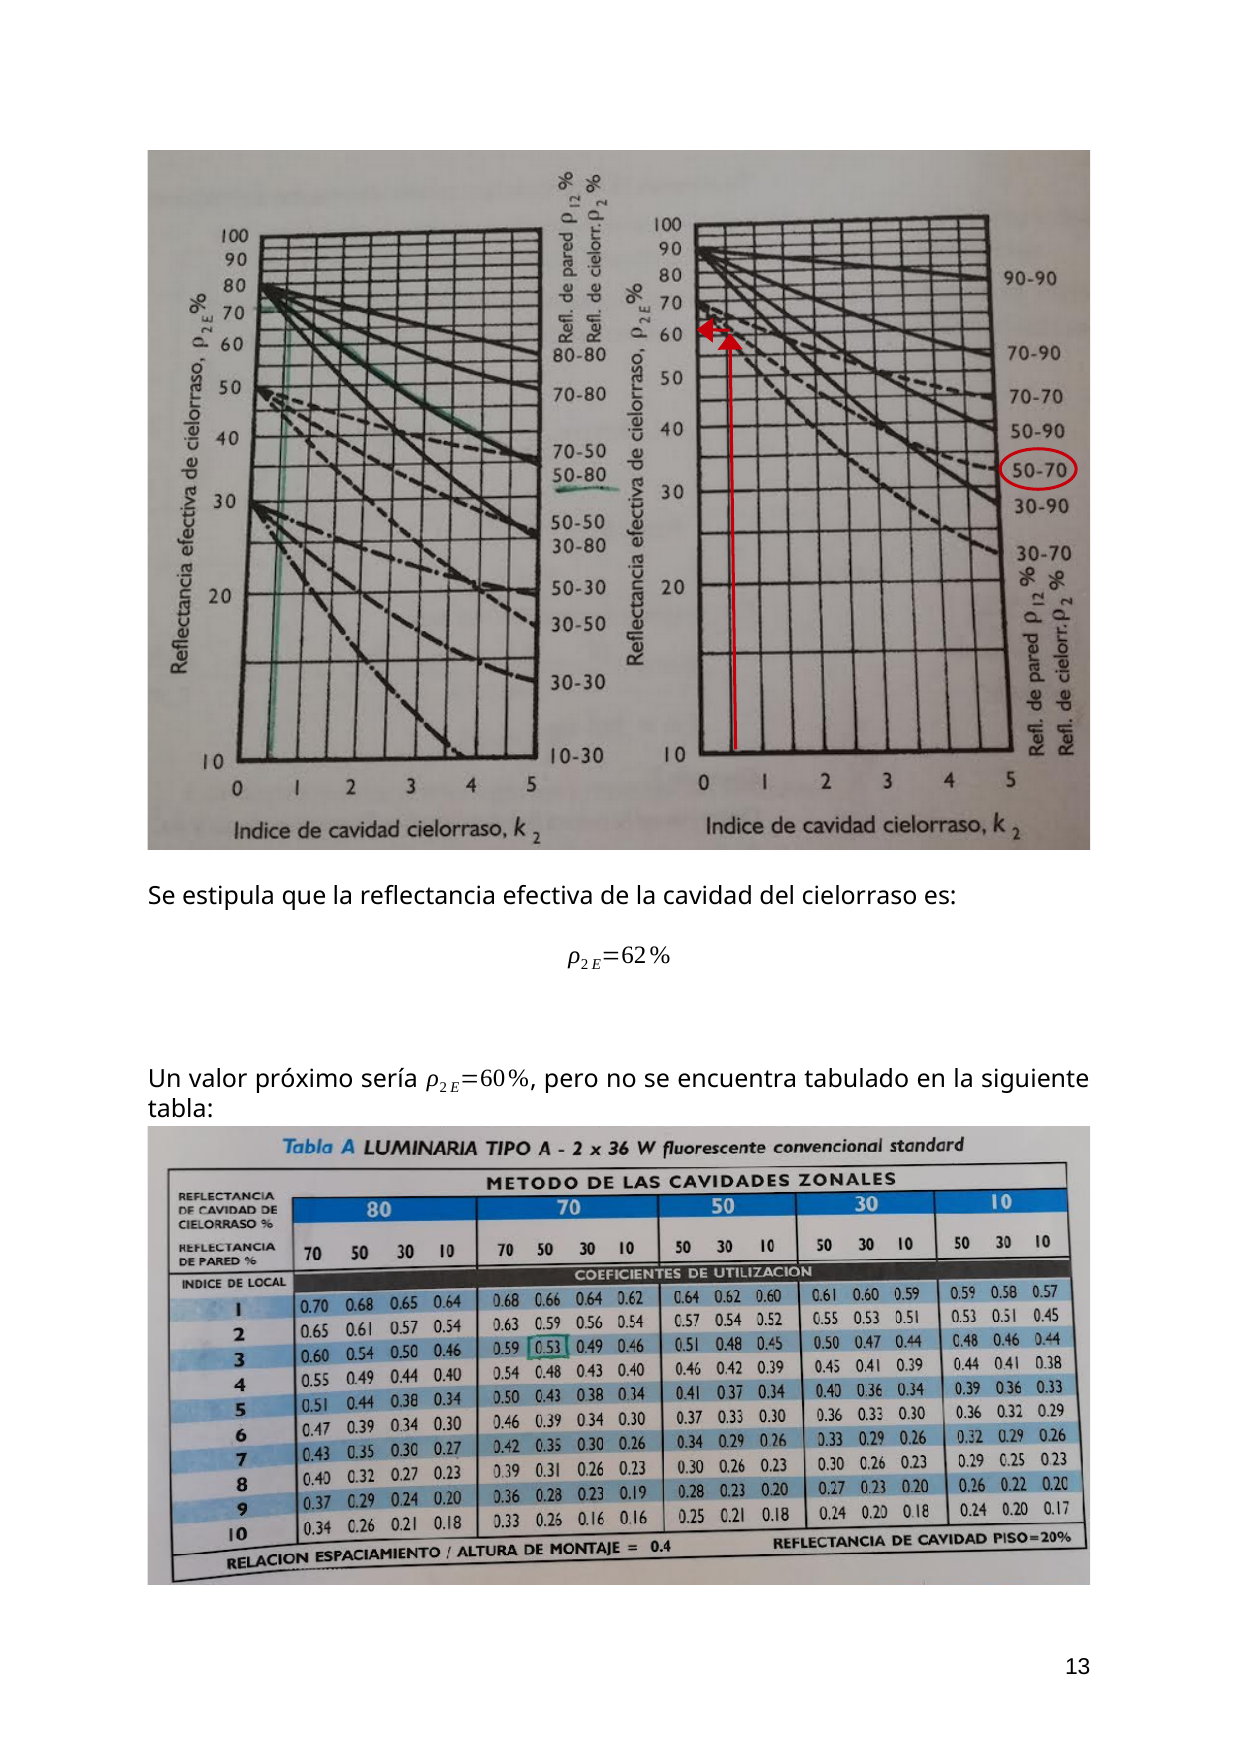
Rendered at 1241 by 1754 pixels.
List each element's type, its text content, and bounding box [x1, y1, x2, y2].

picture [147, 1126, 1091, 1585]
text Un valor próximo sería , pero no se encuentra tabulado en la siguiente tabla: [148, 1061, 1090, 1124]
text Se estipula que la reflectancia efectiva de la cavidad del cielorraso es: [148, 880, 1090, 911]
picture [147, 150, 1091, 850]
